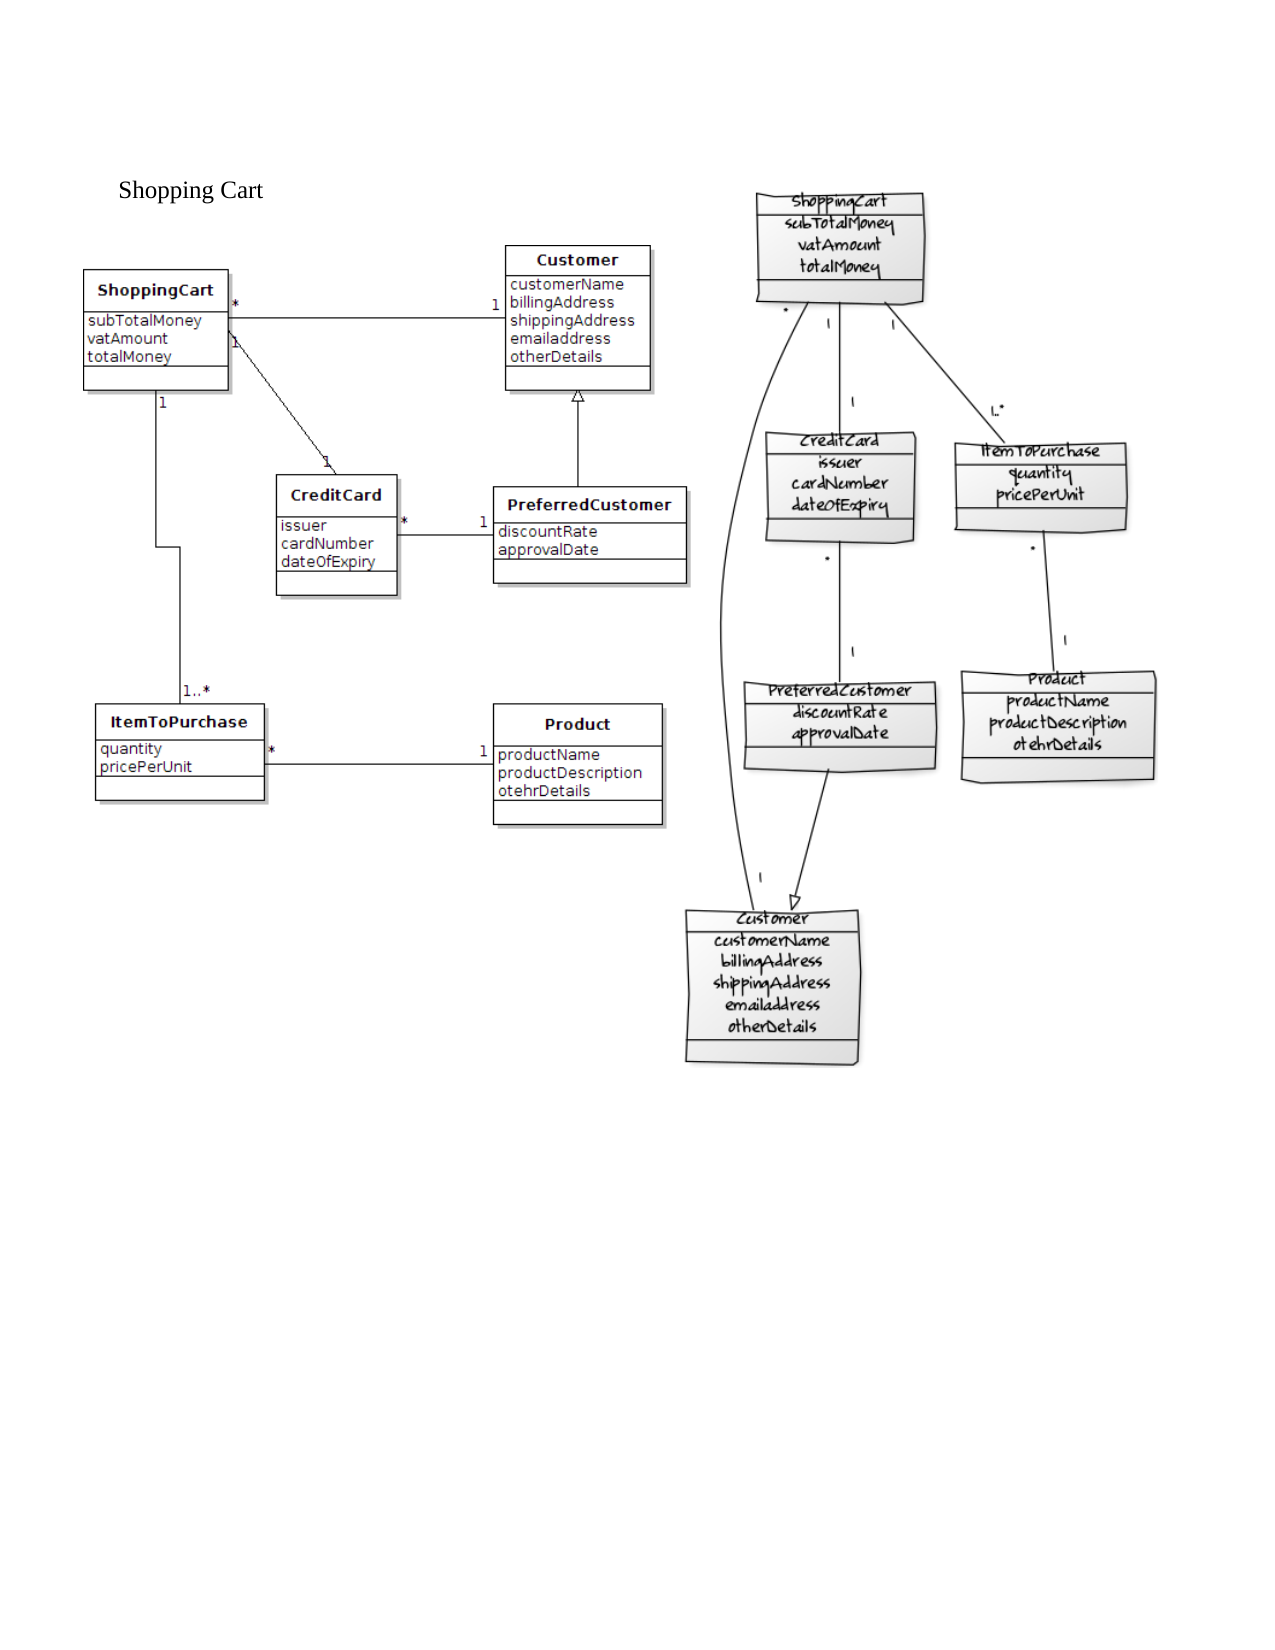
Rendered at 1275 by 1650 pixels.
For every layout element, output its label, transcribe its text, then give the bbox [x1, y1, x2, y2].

picture [83, 187, 1159, 1068]
text Shopping Cart [118, 176, 1157, 204]
